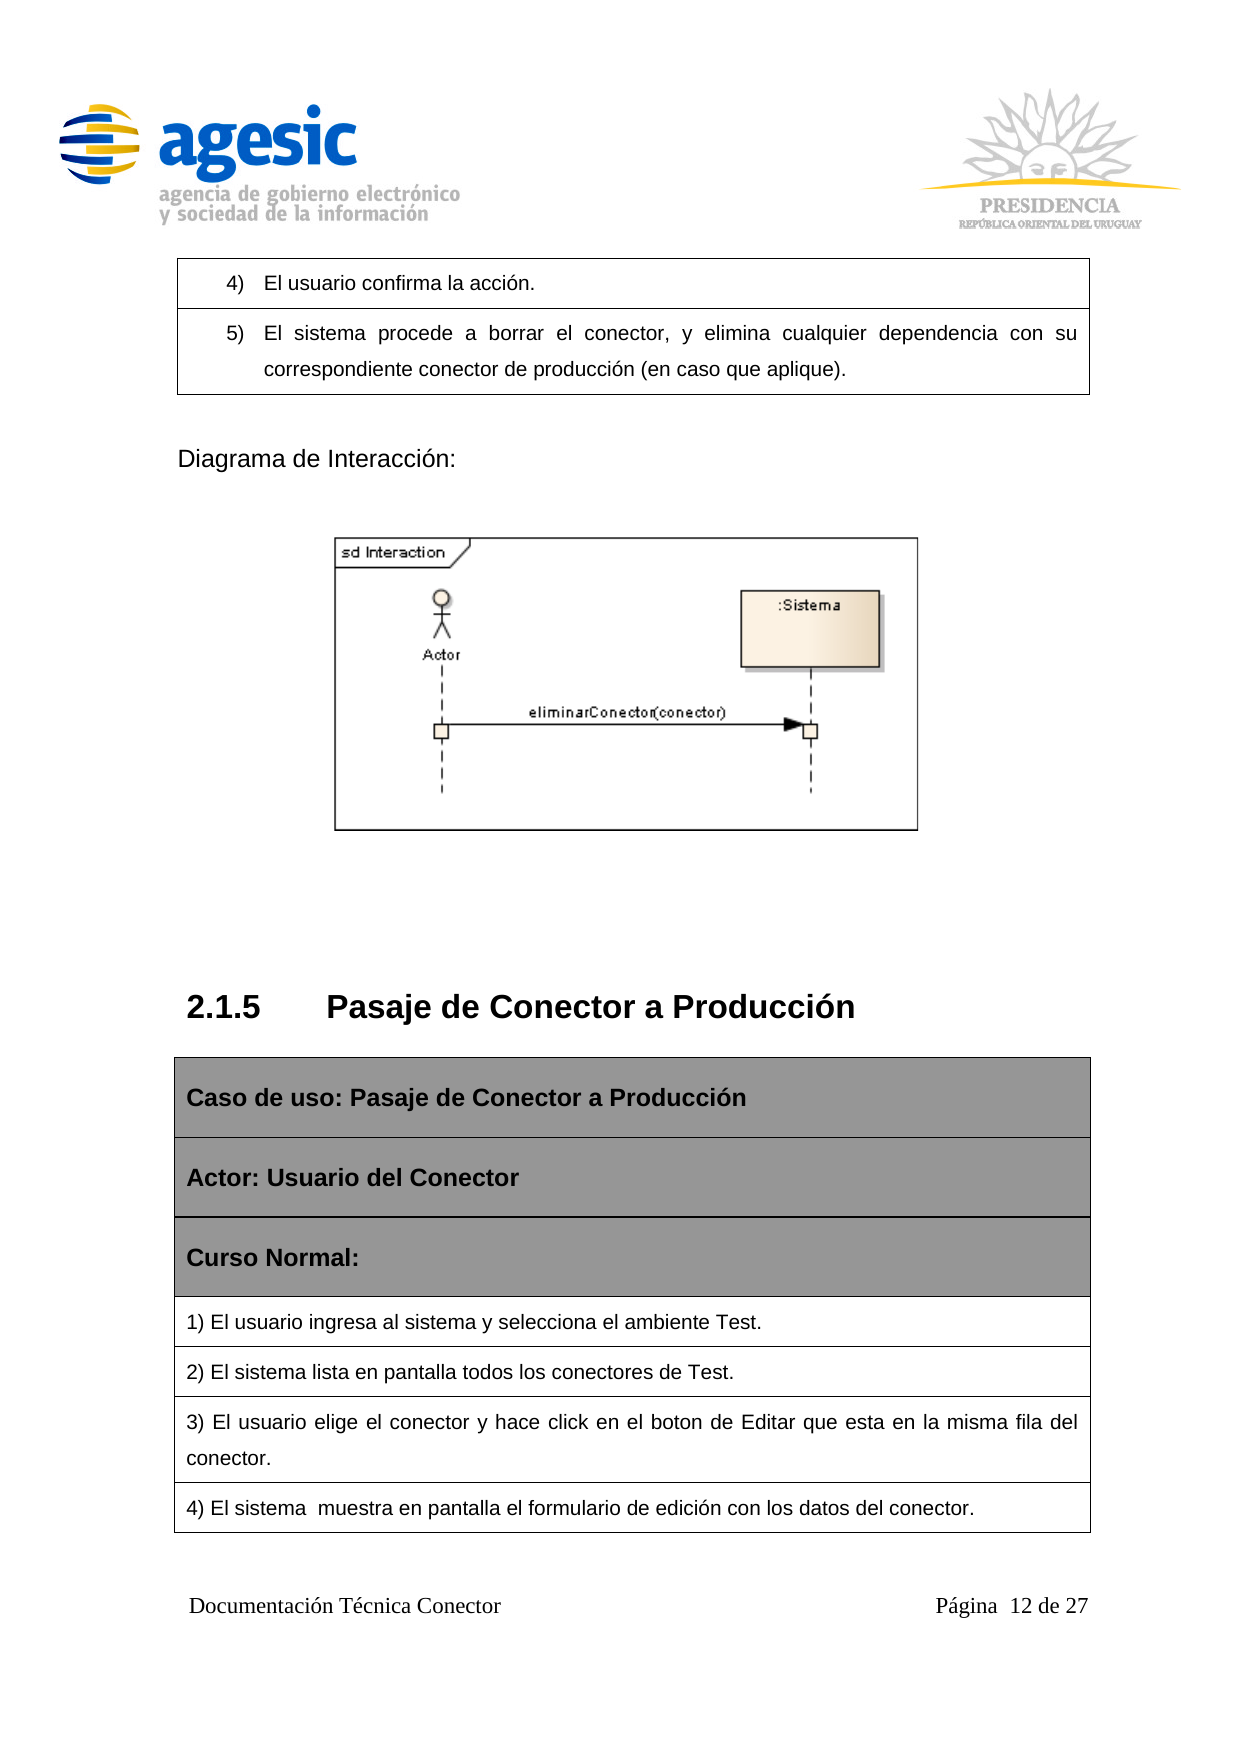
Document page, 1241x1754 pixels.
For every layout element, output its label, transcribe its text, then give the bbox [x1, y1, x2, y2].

table_header Caso de uso: Pasaje de Conector a Producción [175, 1058, 1090, 1137]
picture [333, 536, 919, 831]
picture [59, 88, 1182, 229]
table_cell 2) El sistema lista en pantalla todos los conectores de Test. [175, 1347, 1090, 1396]
text Diagrama de Interacción: [177, 444, 1075, 472]
table_cell El sistema procede a borrar el conector, y elimina cualquier dependencia con su correspondiente conector de producción (en caso que aplique). [178, 309, 1089, 393]
table_cell El usuario confirma la acción. [178, 259, 1089, 308]
table_cell 4) El sistema muestra en pantalla el formulario de edición con los datos del conector. [175, 1483, 1090, 1532]
table_cell 1) El usuario ingresa al sistema y selecciona el ambiente Test. [175, 1297, 1090, 1346]
table_cell Curso Normal: [175, 1218, 1090, 1296]
table_cell Actor: Usuario del Conector [175, 1138, 1090, 1216]
subtitle Pasaje de Conector a Producción [177, 963, 1075, 1032]
table_cell 3) El usuario elige el conector y hace click en el boton de Editar que esta en la misma fila del conector. [175, 1397, 1090, 1482]
